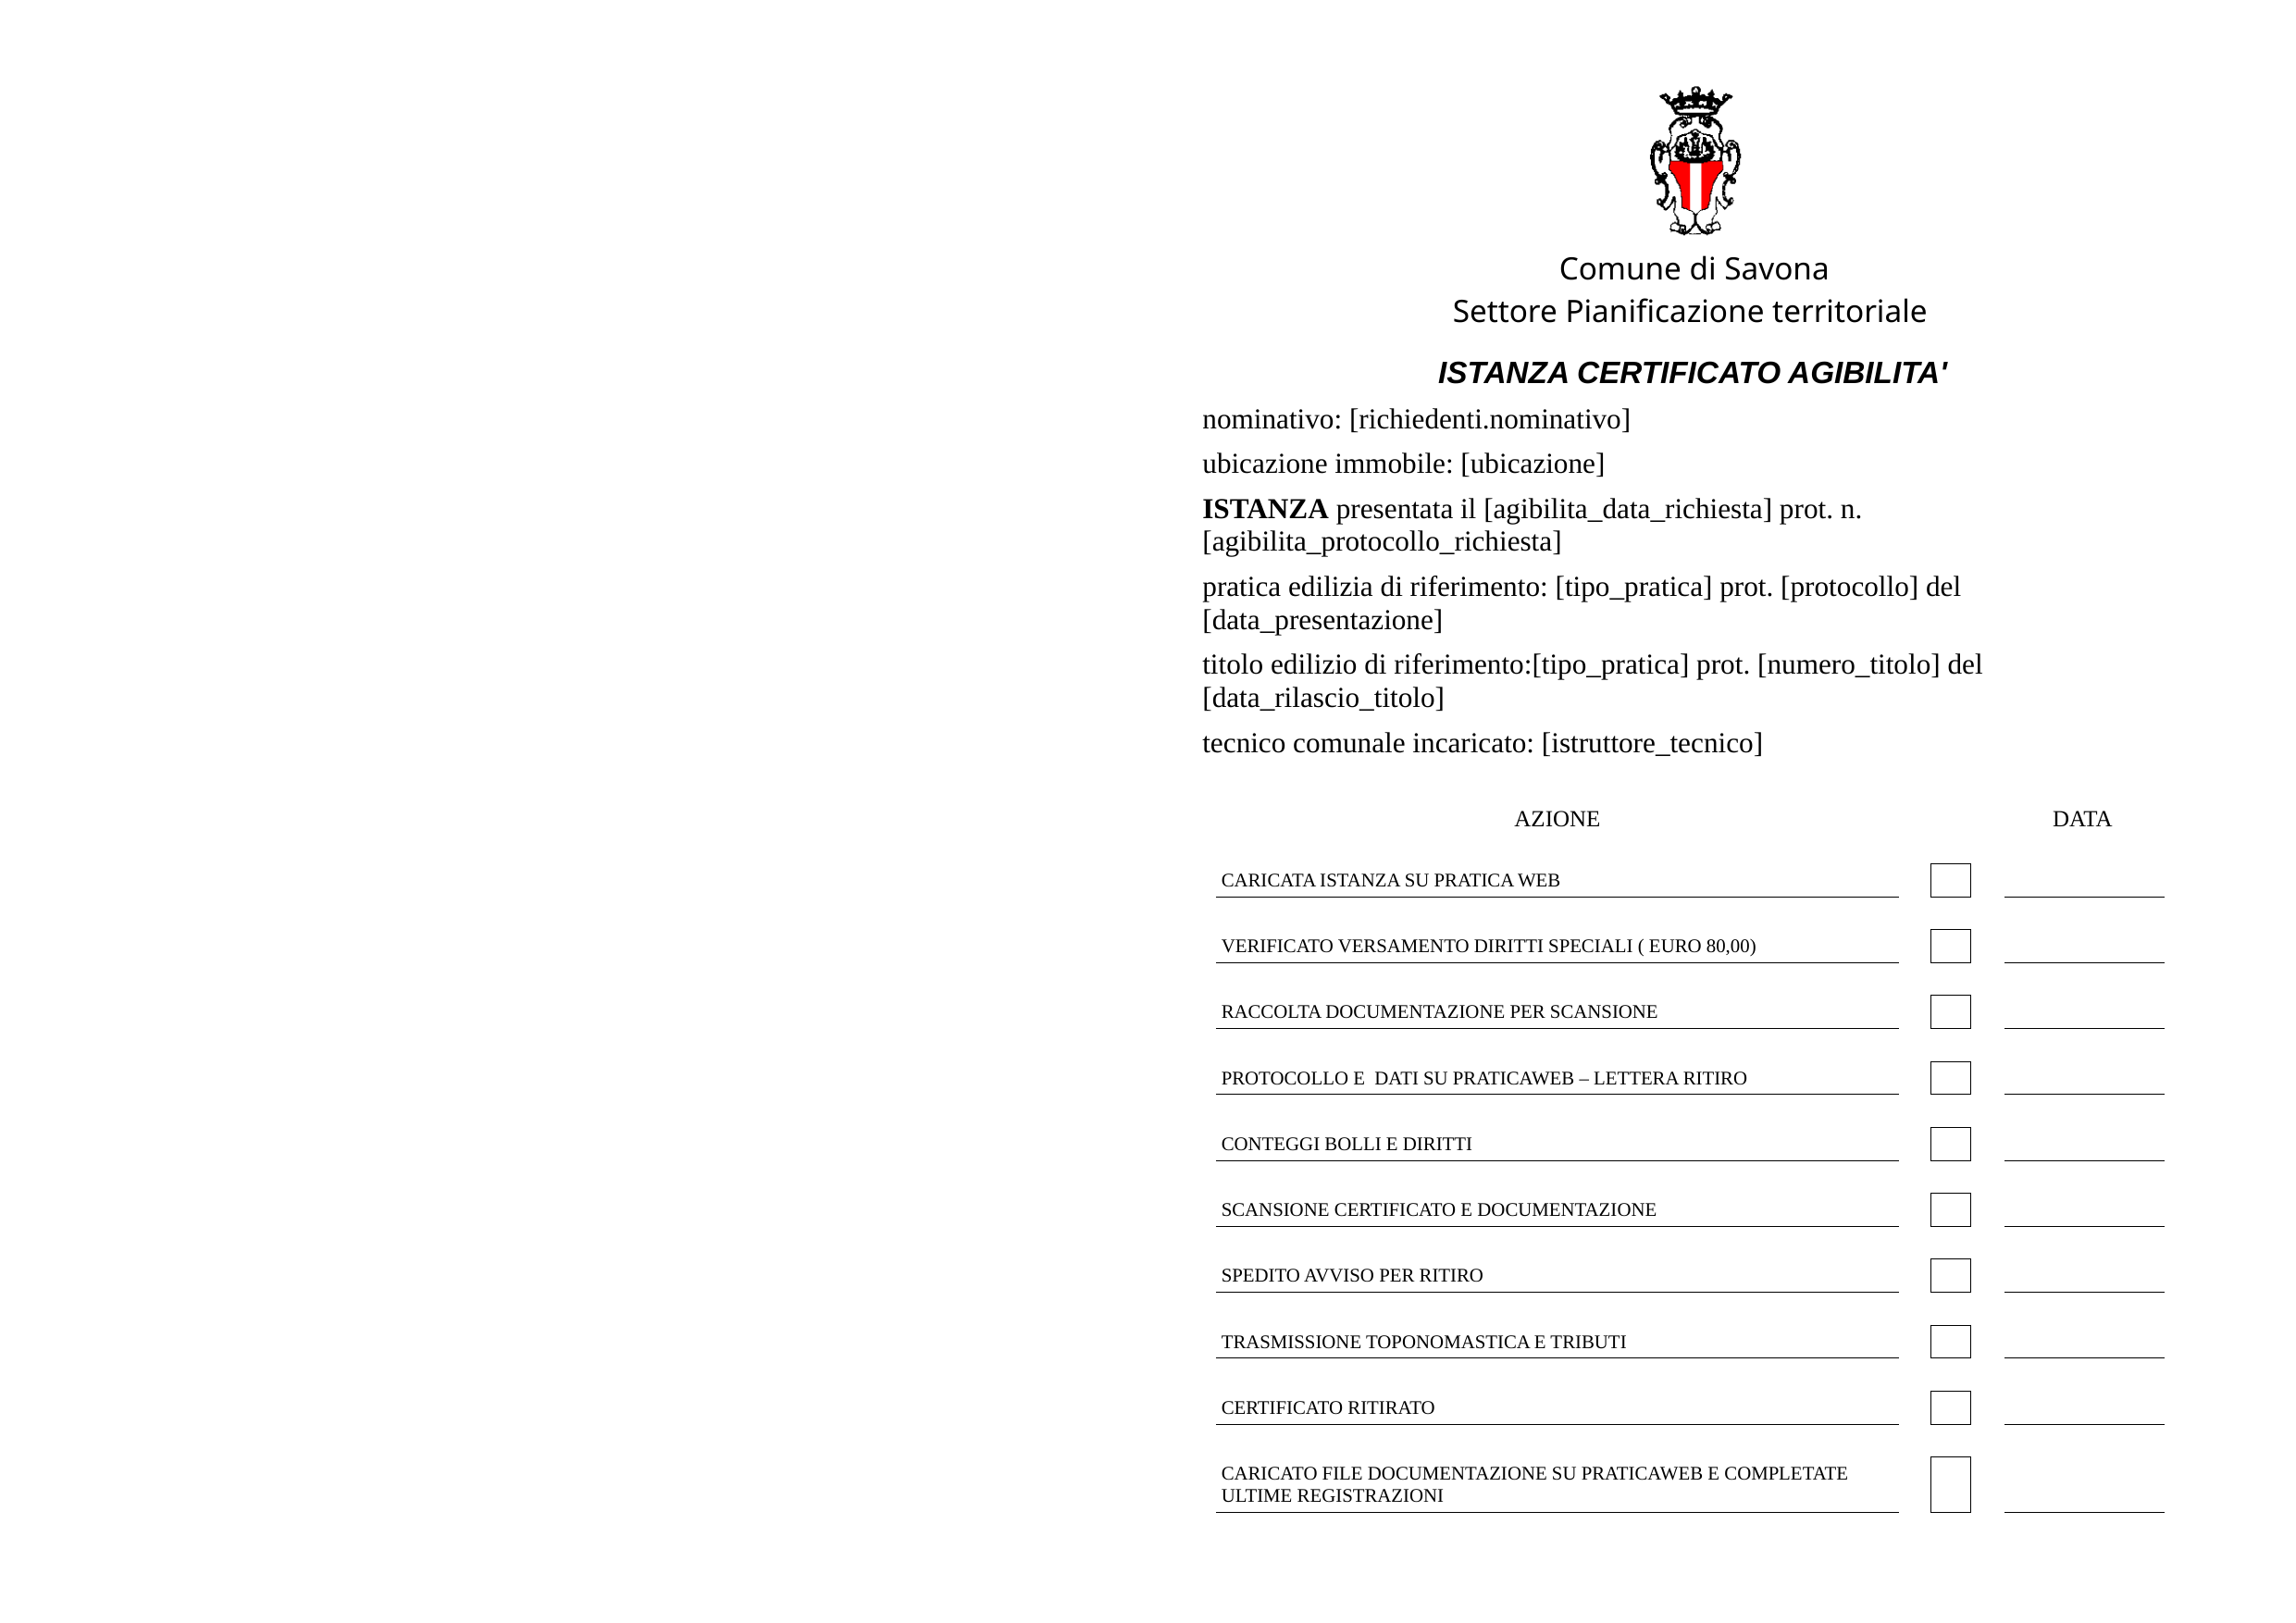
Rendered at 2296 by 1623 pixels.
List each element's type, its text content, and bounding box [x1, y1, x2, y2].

table_cell [1971, 863, 2004, 896]
table_cell [1971, 929, 2004, 962]
table_cell [1930, 898, 1970, 929]
table_cell [1899, 1028, 1930, 1061]
table_cell [1930, 1425, 1970, 1456]
table_cell [1931, 864, 1970, 896]
table_cell [1899, 1160, 1930, 1193]
table_cell [1930, 963, 1970, 995]
table_cell [1216, 1161, 1899, 1193]
table_cell [1971, 962, 2004, 995]
table_cell [1899, 1258, 1930, 1292]
table_cell [1930, 1227, 1970, 1258]
table_cell [2004, 963, 2165, 995]
table_cell [1971, 1061, 2004, 1094]
table_cell [2004, 1227, 2165, 1258]
table_cell [2004, 1161, 2165, 1193]
table_cell [1899, 863, 1930, 896]
table_cell [2004, 1456, 2165, 1512]
table_cell [1899, 1424, 1930, 1456]
text tecnico comunale incaricato: [istruttore_tecnico] [1202, 725, 2186, 759]
table_cell [1931, 1194, 1970, 1226]
table_cell CARICATA ISTANZA SU PRATICA WEB [1216, 863, 1899, 896]
table_cell [1899, 1456, 1930, 1512]
table_cell [1899, 995, 1930, 1028]
table_cell [1899, 1226, 1930, 1258]
table_cell [1216, 1029, 1899, 1061]
table_cell [1971, 1325, 2004, 1357]
table_cell RACCOLTA DOCUMENTAZIONE PER SCANSIONE [1216, 995, 1899, 1028]
table_cell [1931, 1128, 1970, 1159]
table_cell PROTOCOLLO E DATI SU PRATICAWEB – LETTERA RITIRO [1216, 1061, 1899, 1094]
table_cell [2004, 1029, 2165, 1061]
table_cell [1971, 1357, 2004, 1391]
table_cell [1930, 1161, 1970, 1193]
table_cell [1971, 1424, 2004, 1456]
table_cell [1216, 1095, 1899, 1127]
table_cell [1216, 1293, 1899, 1325]
table_cell [1930, 1293, 1970, 1325]
text ubicazione immobile: [ubicazione] [1202, 446, 2186, 479]
table_cell [2004, 995, 2165, 1028]
table_cell [1899, 1325, 1930, 1357]
table_cell [1931, 1457, 1970, 1512]
table_cell [1931, 1062, 1970, 1094]
table_cell [1216, 1227, 1899, 1258]
table_cell [1971, 1028, 2004, 1061]
table_cell [2004, 863, 2165, 896]
text pratica edilizia di riferimento: [tipo_pratica] prot. [protocollo] del [data_presentazione] [1202, 569, 2186, 636]
table_cell [1216, 1358, 1899, 1391]
table_cell [1971, 1193, 2004, 1226]
table_cell [1216, 963, 1899, 995]
table_cell [2004, 1425, 2165, 1456]
table_cell SPEDITO AVVISO PER RITIRO [1216, 1258, 1899, 1292]
table_cell CARICATO FILE DOCUMENTAZIONE SU PRATICAWEB E COMPLETATE ULTIME REGISTRAZIONI [1216, 1456, 1899, 1512]
table_cell [1971, 1127, 2004, 1159]
table_header DATA [2004, 799, 2165, 863]
table_cell [1899, 1357, 1930, 1391]
table_cell [1971, 1391, 2004, 1423]
table_cell [1216, 898, 1899, 929]
table_header AZIONE [1216, 799, 1899, 863]
table_cell [2004, 1325, 2165, 1357]
table_cell [1971, 1456, 2004, 1512]
table_cell [1930, 1029, 1970, 1061]
table_cell [1899, 962, 1930, 995]
table_cell [2004, 929, 2165, 962]
table_header [1971, 799, 2004, 863]
text nominativo: [richiedenti.nominativo] [1202, 402, 2186, 435]
table_cell [1971, 1160, 2004, 1193]
table_cell [2004, 1095, 2165, 1127]
table_cell [2004, 1391, 2165, 1423]
table_cell [2004, 1293, 2165, 1325]
table_cell VERIFICATO VERSAMENTO DIRITTI SPECIALI ( EURO 80,00) [1216, 929, 1899, 962]
table_cell [1899, 897, 1930, 929]
subtitle ISTANZA CERTIFICATO AGIBILITA' [1202, 354, 2186, 390]
table_cell [1899, 929, 1930, 962]
table_cell [1931, 930, 1970, 962]
table_cell [1899, 1391, 1930, 1423]
table_cell [1931, 1259, 1970, 1292]
table_cell [1971, 897, 2004, 929]
table_cell [2004, 1258, 2165, 1292]
table_cell [1899, 1292, 1930, 1325]
table_cell [1899, 1193, 1930, 1226]
table_cell [1971, 1258, 2004, 1292]
table_cell [1930, 1095, 1970, 1127]
table_cell SCANSIONE CERTIFICATO E DOCUMENTAZIONE [1216, 1193, 1899, 1226]
table_cell CERTIFICATO RITIRATO [1216, 1391, 1899, 1423]
title Comune di Savona [1202, 247, 2186, 289]
table_header [1930, 799, 1970, 863]
table_cell [1931, 1326, 1970, 1357]
text ISTANZA presentata il [agibilita_data_richiesta] prot. n. [agibilita_protocollo_richiesta] [1202, 491, 2186, 558]
table_cell [1899, 1061, 1930, 1094]
table_cell [1931, 1392, 1970, 1423]
table_cell [1971, 1292, 2004, 1325]
table_cell [1899, 1127, 1930, 1159]
table_cell [2004, 1193, 2165, 1226]
table_cell [1971, 1094, 2004, 1127]
table_cell [1930, 1358, 1970, 1391]
table_header [1899, 799, 1930, 863]
table_cell [2004, 1358, 2165, 1391]
table_cell TRASMISSIONE TOPONOMASTICA E TRIBUTI [1216, 1325, 1899, 1357]
title Settore Pianificazione territoriale [1202, 289, 2186, 331]
table_cell [1971, 1226, 2004, 1258]
table_cell [2004, 898, 2165, 929]
table_cell [2004, 1127, 2165, 1159]
table_cell [1216, 1425, 1899, 1456]
table_cell [1899, 1094, 1930, 1127]
table_cell [2004, 1061, 2165, 1094]
table_cell [1971, 995, 2004, 1028]
text titolo edilizio di riferimento:[tipo_pratica] prot. [numero_titolo] del [data_rilascio_titolo] [1202, 647, 2186, 713]
table_cell CONTEGGI BOLLI E DIRITTI [1216, 1127, 1899, 1159]
table_cell [1931, 996, 1970, 1028]
